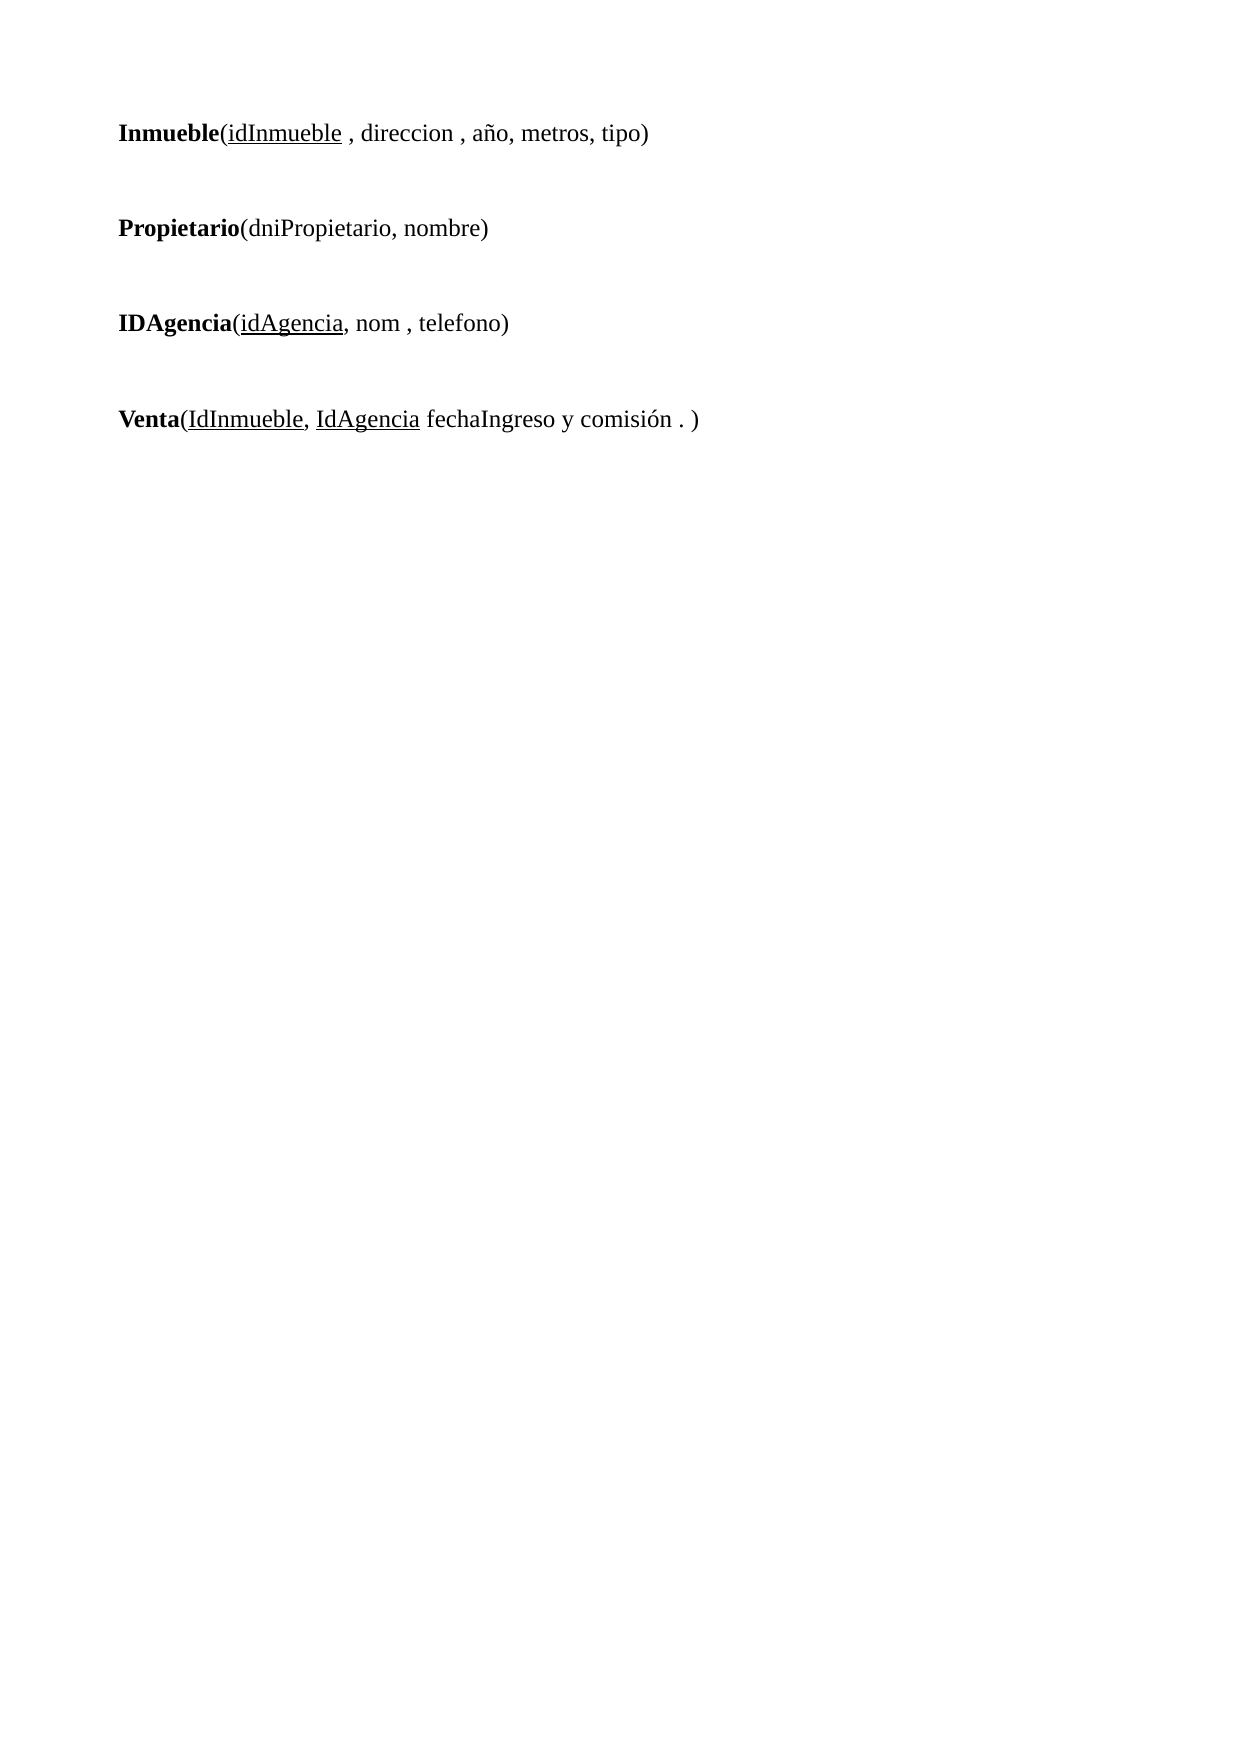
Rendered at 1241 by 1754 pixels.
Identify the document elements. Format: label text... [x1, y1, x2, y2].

text IDAgencia(idAgencia, nom , telefono) [118, 308, 1122, 337]
text Propietario(dniPropietario, nombre) [118, 213, 1122, 242]
text Venta(IdInmueble, IdAgencia fechaIngreso y comisión . ) [118, 404, 1122, 432]
text Inmueble(idInmueble , direccion , año, metros, tipo) [118, 118, 1122, 147]
